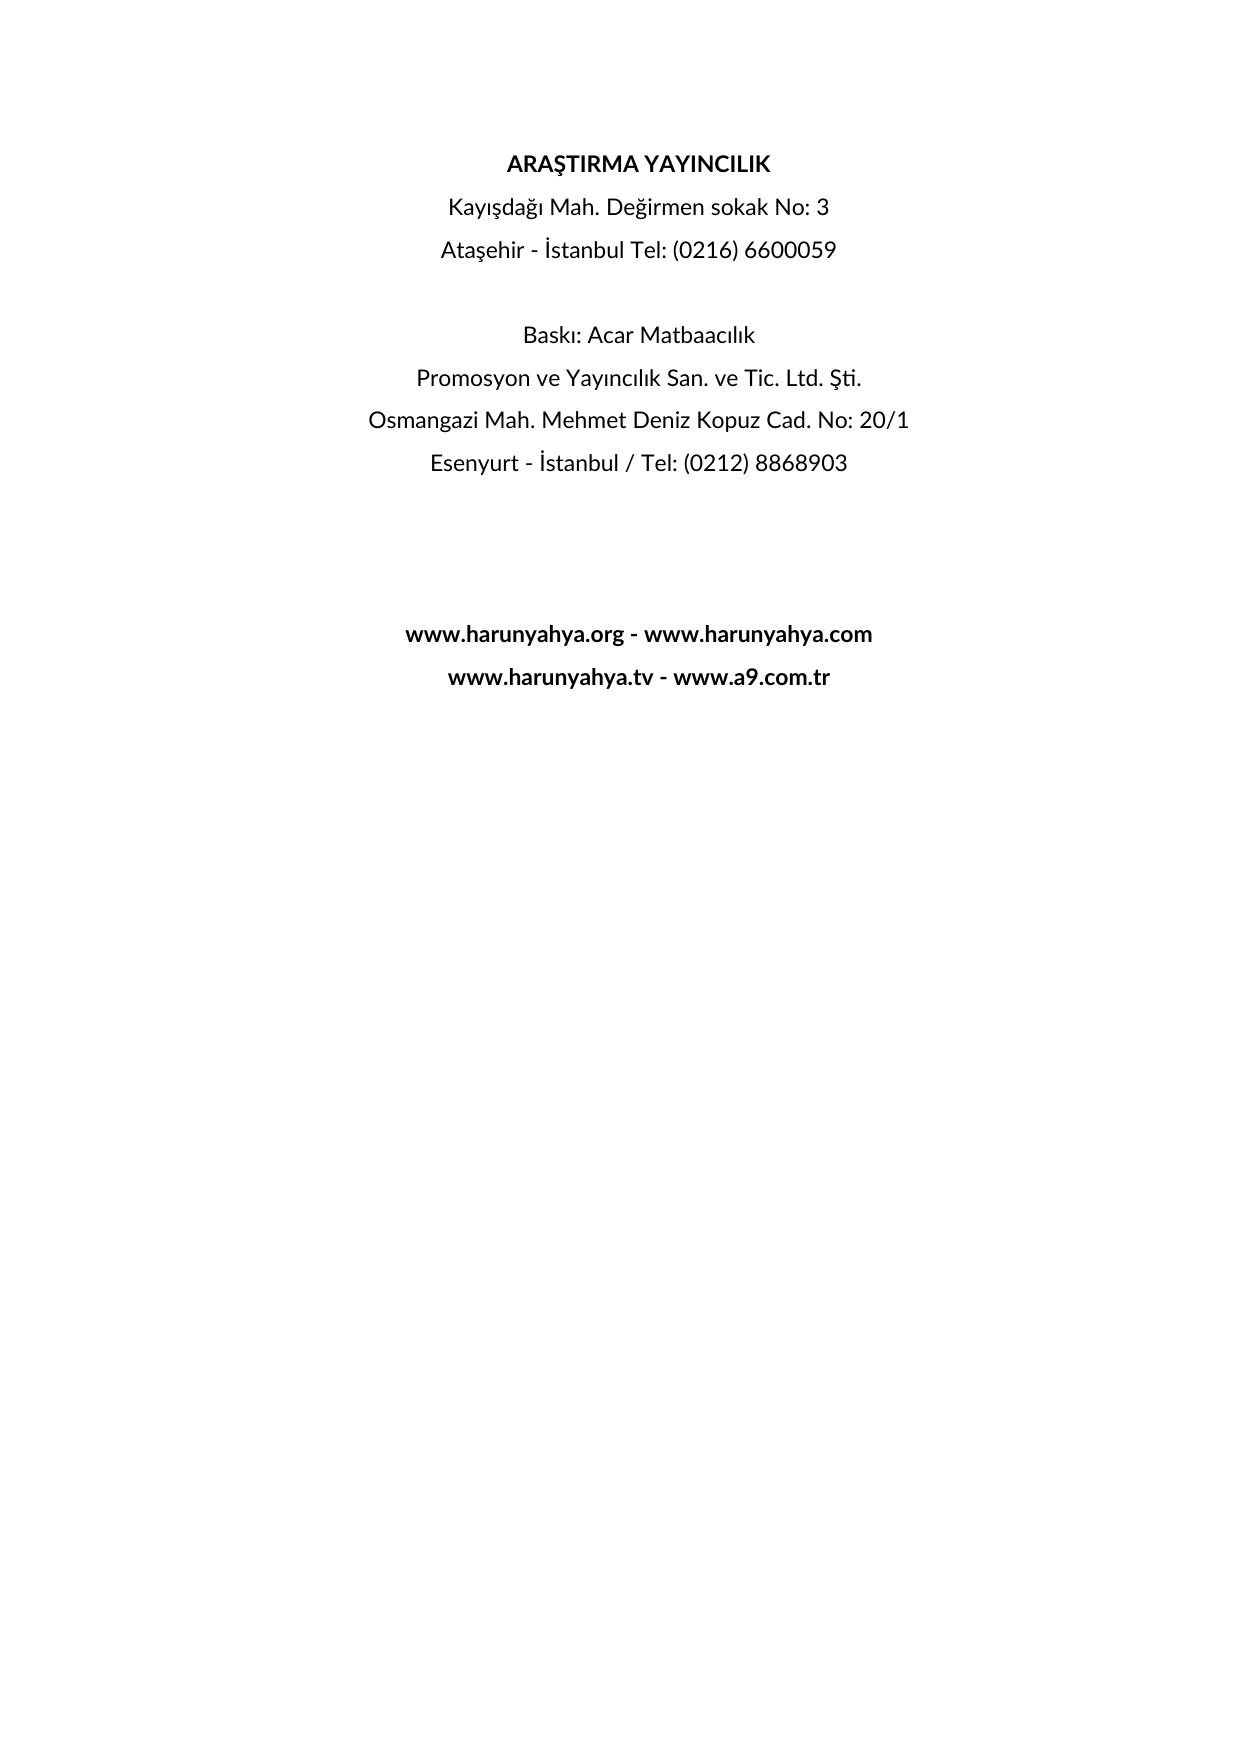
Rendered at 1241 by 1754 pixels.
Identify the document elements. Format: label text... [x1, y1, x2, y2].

text Baskı: Acar Matbaacılık [75, 321, 1165, 348]
text Ataşehir - İstanbul Tel: (0216) 6600059 [75, 235, 1165, 263]
text Promosyon ve Yayıncılık San. ve Tic. Ltd. Şti. [75, 363, 1165, 391]
text Osmangazi Mah. Mehmet Deniz Kopuz Cad. No: 20/1 [75, 406, 1165, 434]
text Kayışdağı Mah. Değirmen sokak No: 3 [75, 193, 1165, 220]
text www.harunyahya.org - www.harunyahya.com [75, 620, 1165, 647]
text Esenyurt - İstanbul / Tel: (0212) 8868903 [75, 449, 1165, 476]
text ARAŞTIRMA YAYINCILIK [75, 150, 1165, 177]
text www.harunyahya.tv - www.a9.com.tr [75, 662, 1165, 690]
